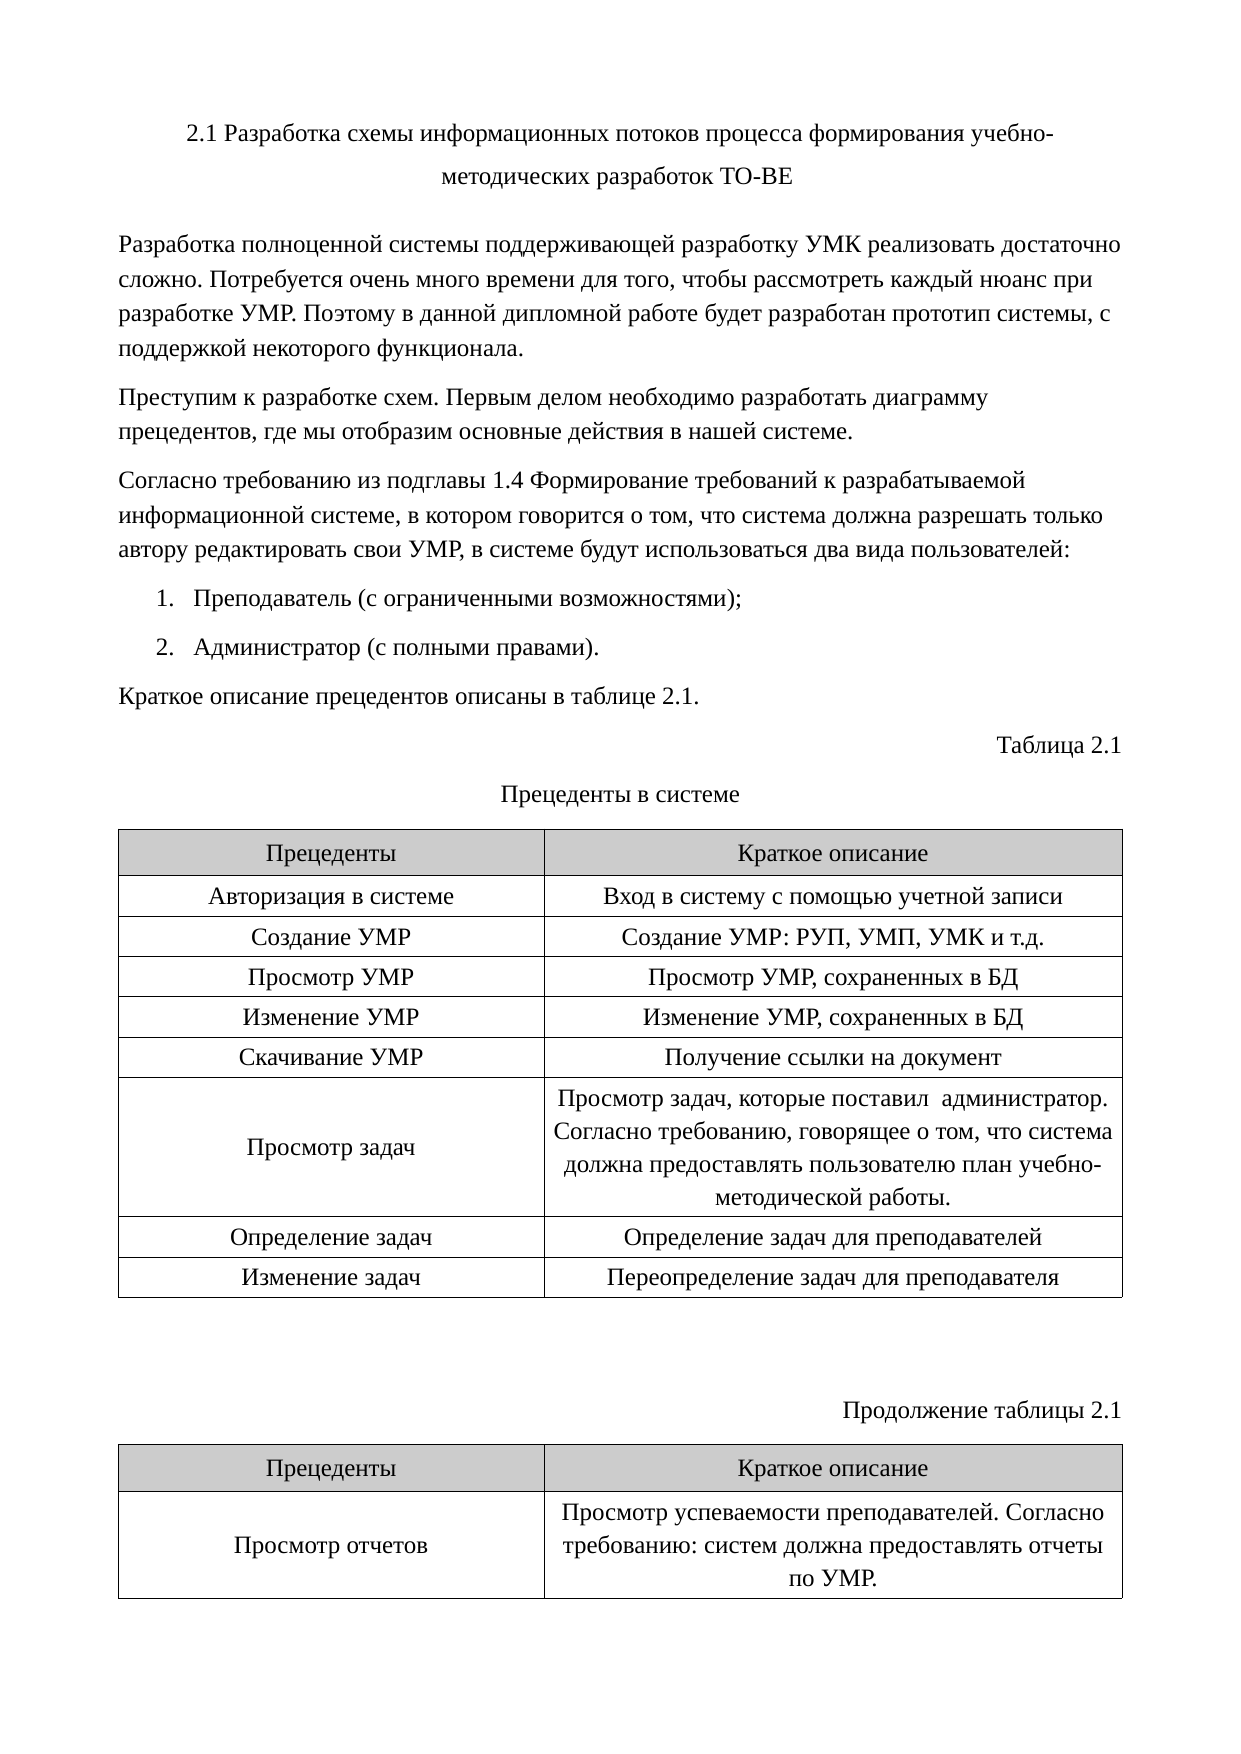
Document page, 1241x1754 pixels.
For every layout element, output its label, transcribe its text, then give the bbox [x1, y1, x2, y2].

subtitle 2.1 Разработка схемы информационных потоков процесса формирования учебно-методических разработок TO-BE [118, 118, 1122, 190]
table_cell Просмотр задач, которые поставил администратор. Согласно требованию, говорящее о том, что система должна предоставлять пользователю план учебно-методической работы. [545, 1078, 1122, 1216]
table_cell Создание УМР: РУП, УМП, УМК и т.д. [545, 917, 1122, 956]
table_cell Переопределение задач для преподавателя [545, 1258, 1122, 1297]
table_cell Изменение УМР [119, 997, 544, 1037]
table_cell Авторизация в системе [119, 876, 544, 916]
table_cell Создание УМР [119, 917, 544, 956]
text Таблица 2.1 [118, 730, 1122, 759]
table_cell Изменение задач [119, 1258, 544, 1297]
text Прецеденты в системе [118, 779, 1122, 808]
list Администратор (с полными правами). [156, 632, 1122, 661]
table_cell Определение задач для преподавателей [545, 1217, 1122, 1257]
table_cell Определение задач [119, 1217, 544, 1257]
table_cell Получение ссылки на документ [545, 1038, 1122, 1077]
table_cell Изменение УМР, сохраненных в БД [545, 997, 1122, 1037]
table_cell Просмотр задач [119, 1078, 544, 1216]
text Краткое описание прецедентов описаны в таблице 2.1. [118, 681, 1122, 710]
text Преступим к разработке схем. Первым делом необходимо разработать диаграмму прецедентов, где мы отобразим основные действия в нашей системе. [118, 382, 1122, 445]
text Продолжение таблицы 2.1 [118, 1395, 1122, 1424]
table_header Прецеденты [119, 830, 544, 875]
table_cell Просмотр УМР, сохраненных в БД [545, 957, 1122, 996]
text Разработка полноценной системы поддерживающей разработку УМК реализовать достаточно сложно. Потребуется очень много времени для того, чтобы рассмотреть каждый нюанс при разработке УМР. Поэтому в данной дипломной работе будет разработан прототип системы, с поддержкой некоторого функционала. [118, 229, 1122, 361]
table_cell Просмотр успеваемости преподавателей. Согласно требованию: систем должна предоставлять отчеты по УМР. [545, 1492, 1122, 1597]
text Согласно требованию из подглавы 1.4 Формирование требований к разрабатываемой информационной системе, в котором говорится о том, что система должна разрешать только автору редактировать свои УМР, в системе будут использоваться два вида пользователей: [118, 465, 1122, 563]
table_cell Скачивание УМР [119, 1038, 544, 1077]
list Преподаватель (с ограниченными возможностями); [156, 583, 1122, 612]
table_cell Просмотр УМР [119, 957, 544, 996]
table_cell Вход в систему с помощью учетной записи [545, 876, 1122, 916]
table_header Краткое описание [545, 1445, 1122, 1491]
table_header Краткое описание [545, 830, 1122, 875]
table_header Прецеденты [119, 1445, 544, 1491]
table_cell Просмотр отчетов [119, 1492, 544, 1597]
